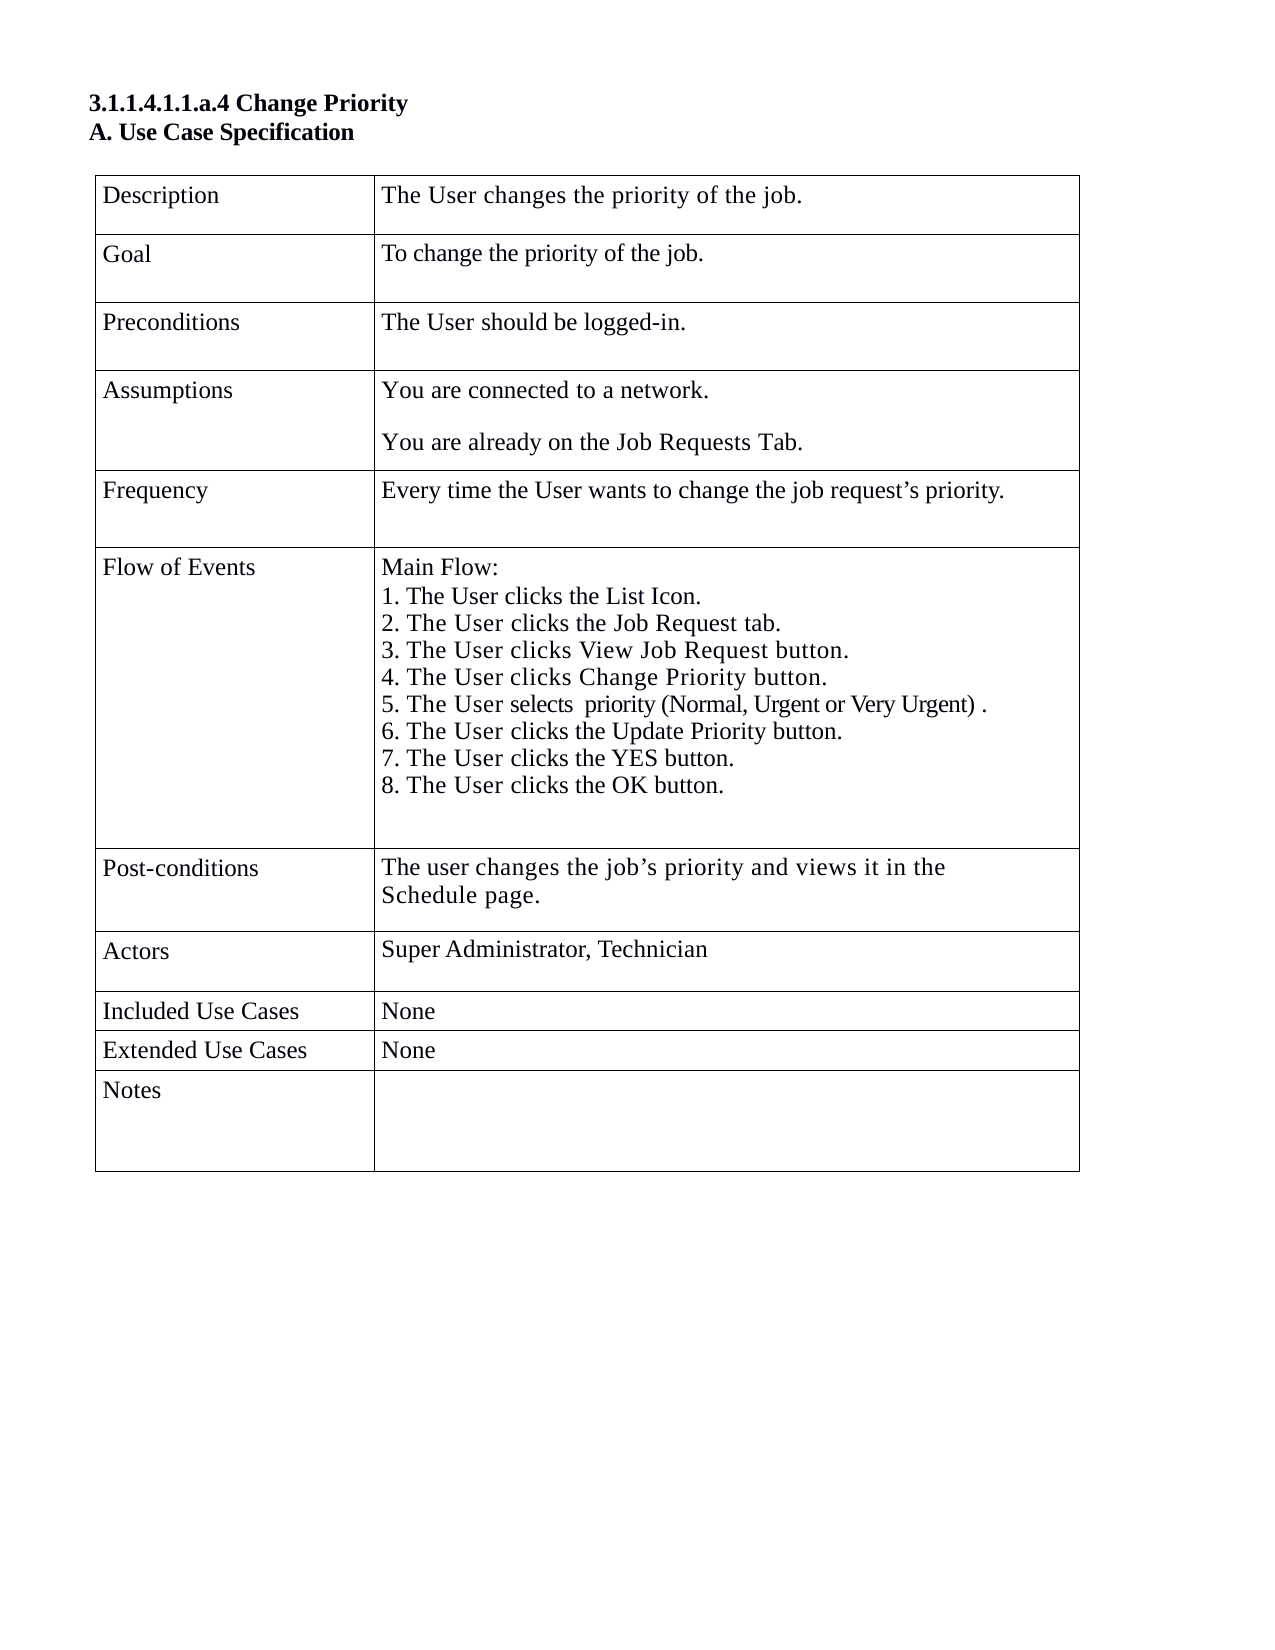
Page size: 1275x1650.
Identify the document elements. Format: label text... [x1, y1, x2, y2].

table_cell Goal [96, 235, 374, 302]
table_cell You are connected to a network. You are already on the Job Requests Tab. [375, 371, 1079, 470]
table_cell Extended Use Cases [96, 1031, 374, 1070]
text A. Use Case Specification [88, 117, 1186, 146]
table_cell Included Use Cases [96, 992, 374, 1030]
table_cell [375, 1071, 1079, 1171]
text 3.1.1.4.1.1.a.4 Change Priority [88, 88, 1186, 117]
table_cell Every time the User wants to change the job request’s priority. [375, 471, 1079, 547]
table_cell None [375, 1031, 1079, 1070]
table_cell Preconditions [96, 303, 374, 370]
table_cell Post-conditions [96, 849, 374, 931]
table_cell Super Administrator, Technician [375, 932, 1079, 991]
table_cell None [375, 992, 1079, 1030]
table_cell Frequency [96, 471, 374, 547]
table_cell Main Flow: 1. The User clicks the List Icon. 2. The User clicks the Job Request tab. 3. The User clicks View Job Request button. 4. The User clicks Change Priority button. 5. The User selects priority (Normal, Urgent or Very Urgent) . 6. The User clicks the Update Priority button. 7. The User clicks the YES button. 8. The User clicks the OK button. [375, 548, 1079, 848]
table_cell The User should be logged-in. [375, 303, 1079, 370]
table_cell Assumptions [96, 371, 374, 470]
table_cell Notes [96, 1071, 374, 1171]
table_header The User changes the priority of the job. [375, 176, 1079, 234]
table_header Description [96, 176, 374, 234]
table_cell The user changes the job’s priority and views it in the Schedule page. [375, 849, 1079, 931]
table_cell Flow of Events [96, 548, 374, 848]
table_cell Actors [96, 932, 374, 991]
table_cell To change the priority of the job. [375, 235, 1079, 302]
